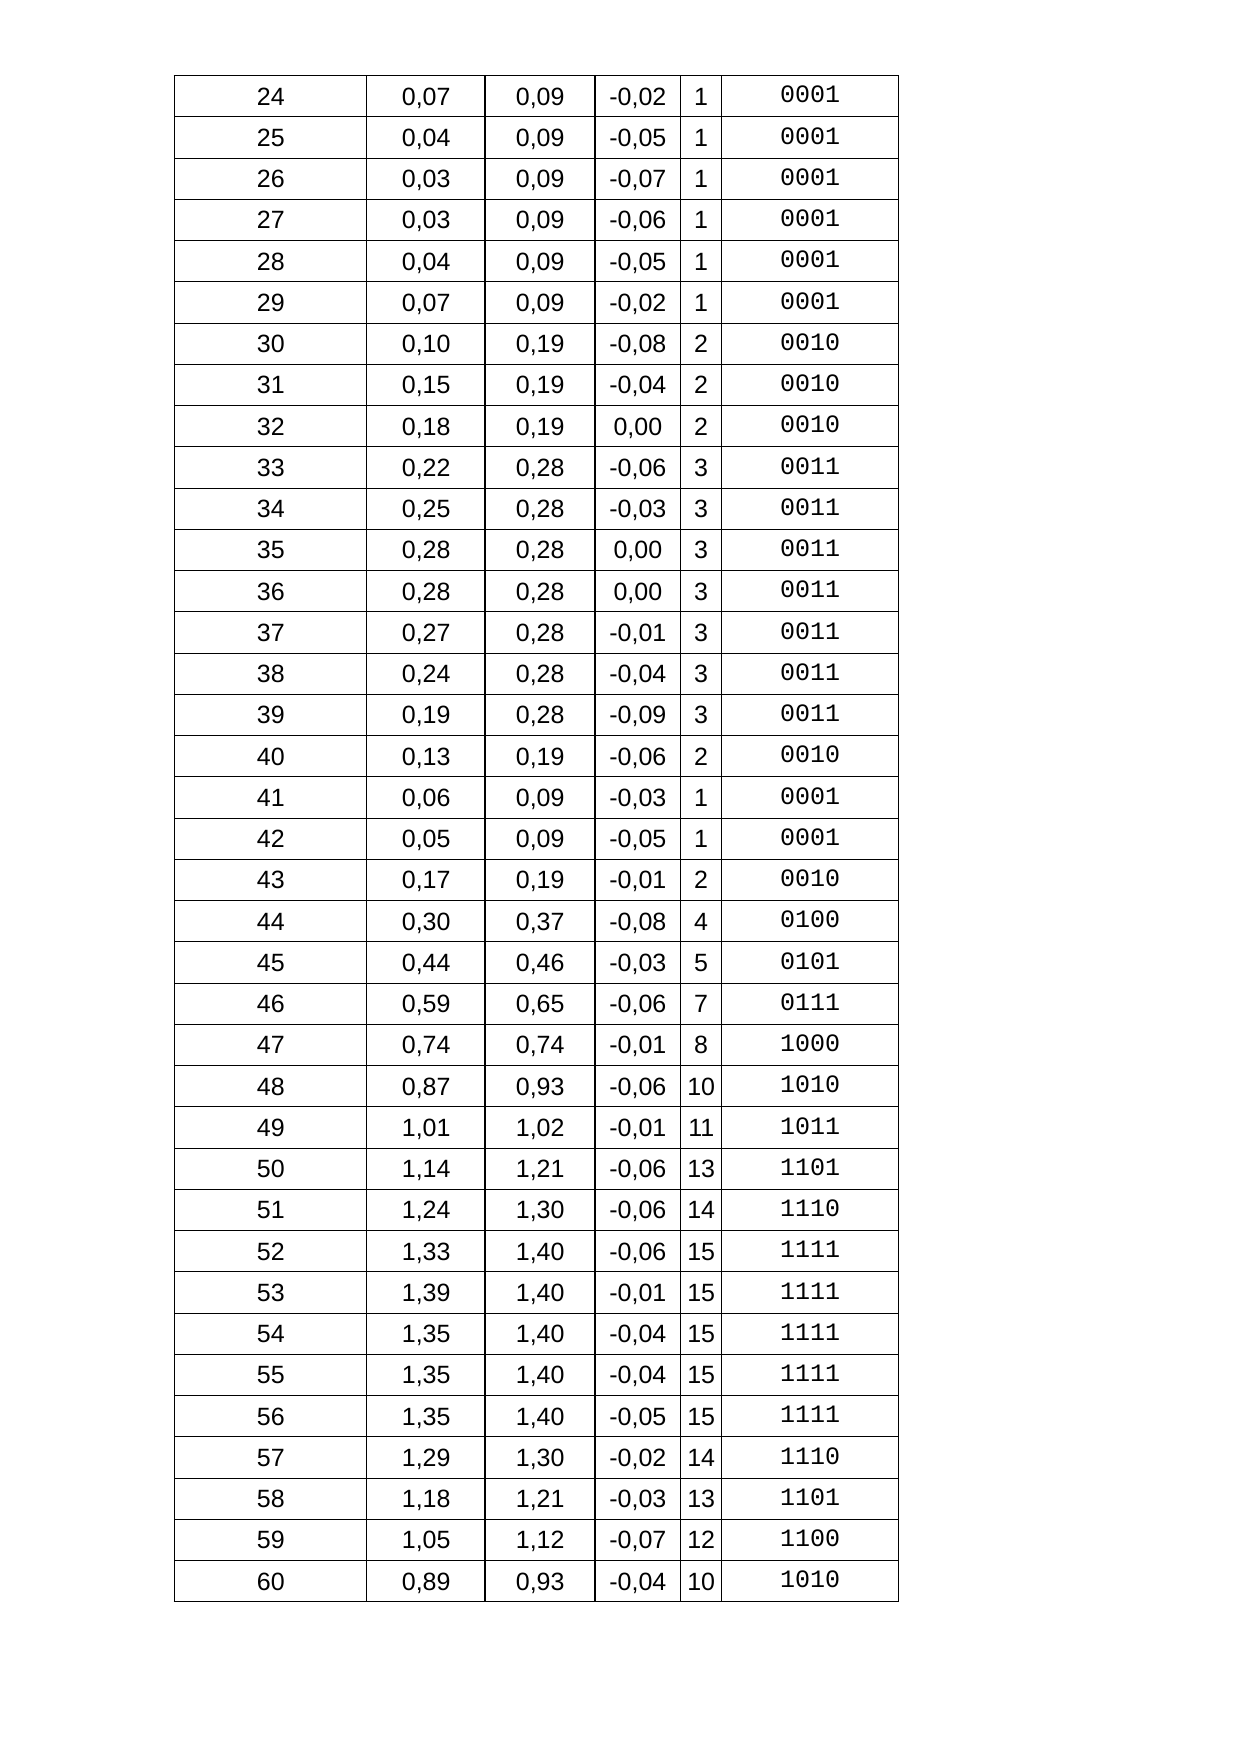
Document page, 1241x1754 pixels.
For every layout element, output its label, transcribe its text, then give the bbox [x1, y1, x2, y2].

table_cell 4 [681, 901, 721, 941]
table_cell 1,24 [367, 1190, 484, 1230]
table_cell -0,05 [596, 117, 680, 157]
table_cell 1010 [722, 1561, 898, 1601]
table_cell -0,03 [596, 489, 680, 529]
table_cell 34 [175, 489, 366, 529]
table_cell -0,02 [596, 76, 680, 116]
table_cell 3 [681, 447, 721, 487]
table_cell -0,09 [596, 695, 680, 735]
table_cell 0,28 [486, 489, 594, 529]
table_cell 0,19 [486, 324, 594, 364]
table_cell 0,19 [486, 406, 594, 446]
table_cell -0,06 [596, 1149, 680, 1189]
table_cell 35 [175, 530, 366, 570]
table_cell -0,05 [596, 819, 680, 859]
table_cell 1,29 [367, 1437, 484, 1477]
table_cell 10 [681, 1066, 721, 1106]
table_cell 0,09 [486, 282, 594, 322]
table_cell 44 [175, 901, 366, 941]
table_cell -0,02 [596, 282, 680, 322]
table_cell 0001 [722, 819, 898, 859]
table_cell 1,35 [367, 1355, 484, 1395]
table_cell 0001 [722, 200, 898, 240]
table_cell 13 [681, 1479, 721, 1519]
table_cell 2 [681, 860, 721, 900]
table_cell 47 [175, 1025, 366, 1065]
table_cell 38 [175, 654, 366, 694]
table_cell -0,04 [596, 1561, 680, 1601]
table_cell 0,25 [367, 489, 484, 529]
table_cell 24 [175, 76, 366, 116]
table_cell 0010 [722, 860, 898, 900]
table_cell 15 [681, 1314, 721, 1354]
table_cell -0,01 [596, 612, 680, 652]
table_cell 0,28 [486, 695, 594, 735]
table_cell 0,74 [486, 1025, 594, 1065]
table_cell 0,05 [367, 819, 484, 859]
table_cell 2 [681, 365, 721, 405]
table_cell 0,00 [596, 530, 680, 570]
table_cell 27 [175, 200, 366, 240]
table_cell 0,28 [486, 571, 594, 611]
table_cell 0,03 [367, 200, 484, 240]
table_cell 1100 [722, 1520, 898, 1560]
table_cell 0,15 [367, 365, 484, 405]
table_cell 0,07 [367, 282, 484, 322]
table_cell 1,39 [367, 1272, 484, 1312]
table_cell 0,17 [367, 860, 484, 900]
table_cell 1 [681, 819, 721, 859]
table_cell 42 [175, 819, 366, 859]
table_cell 28 [175, 241, 366, 281]
table_cell 0,04 [367, 241, 484, 281]
table_cell 1,35 [367, 1396, 484, 1436]
table_cell 0,74 [367, 1025, 484, 1065]
table_cell 0,18 [367, 406, 484, 446]
table_cell 15 [681, 1396, 721, 1436]
table_cell 3 [681, 654, 721, 694]
table_cell 0001 [722, 282, 898, 322]
table_cell 53 [175, 1272, 366, 1312]
table_cell 56 [175, 1396, 366, 1436]
table_cell 1010 [722, 1066, 898, 1106]
table_cell 0010 [722, 365, 898, 405]
table_cell -0,06 [596, 984, 680, 1024]
table_cell 50 [175, 1149, 366, 1189]
table_cell 0,19 [486, 736, 594, 776]
table_cell 55 [175, 1355, 366, 1395]
table_cell -0,05 [596, 1396, 680, 1436]
table_cell 0,09 [486, 200, 594, 240]
table_cell -0,08 [596, 901, 680, 941]
table_cell 0,09 [486, 777, 594, 817]
table_cell 1,12 [486, 1520, 594, 1560]
table_cell 0,04 [367, 117, 484, 157]
table_cell 1111 [722, 1396, 898, 1436]
table_cell 0,28 [486, 654, 594, 694]
table_cell 1101 [722, 1479, 898, 1519]
table_cell 0,07 [367, 76, 484, 116]
table_cell 45 [175, 942, 366, 982]
table_cell 26 [175, 159, 366, 199]
table_cell 43 [175, 860, 366, 900]
table_cell 14 [681, 1437, 721, 1477]
table_cell 0,09 [486, 159, 594, 199]
table_cell 0010 [722, 736, 898, 776]
table_cell 0,19 [486, 365, 594, 405]
table_cell 0011 [722, 695, 898, 735]
table_cell -0,05 [596, 241, 680, 281]
table_cell 0011 [722, 612, 898, 652]
table_cell 0010 [722, 406, 898, 446]
table_cell 0,00 [596, 406, 680, 446]
table_cell 1,01 [367, 1107, 484, 1147]
table_cell 0100 [722, 901, 898, 941]
table_cell 1,30 [486, 1190, 594, 1230]
table_cell 1011 [722, 1107, 898, 1147]
table_cell 2 [681, 736, 721, 776]
table_cell 0,13 [367, 736, 484, 776]
table_cell 0111 [722, 984, 898, 1024]
table_cell 0,09 [486, 241, 594, 281]
table_cell 0,37 [486, 901, 594, 941]
table_cell 0001 [722, 777, 898, 817]
table_cell 0,00 [596, 571, 680, 611]
table_cell 1,02 [486, 1107, 594, 1147]
table_cell 36 [175, 571, 366, 611]
table_cell 0,93 [486, 1066, 594, 1106]
table_cell 0,28 [367, 530, 484, 570]
table_cell 1 [681, 159, 721, 199]
table_cell 1110 [722, 1437, 898, 1477]
table_cell 0001 [722, 241, 898, 281]
table_cell 7 [681, 984, 721, 1024]
table_cell 3 [681, 612, 721, 652]
table_cell 15 [681, 1231, 721, 1271]
table_cell 0,27 [367, 612, 484, 652]
table_cell -0,04 [596, 654, 680, 694]
table_cell -0,01 [596, 1025, 680, 1065]
table_cell 46 [175, 984, 366, 1024]
table_cell -0,08 [596, 324, 680, 364]
table_cell 15 [681, 1272, 721, 1312]
table_cell -0,01 [596, 1272, 680, 1312]
table_cell 3 [681, 571, 721, 611]
table_cell -0,06 [596, 1066, 680, 1106]
table_cell 59 [175, 1520, 366, 1560]
table_cell 3 [681, 489, 721, 529]
table_cell 1111 [722, 1231, 898, 1271]
table_cell 1,40 [486, 1396, 594, 1436]
table_cell 1,05 [367, 1520, 484, 1560]
table_cell -0,01 [596, 1107, 680, 1147]
table_cell 0,30 [367, 901, 484, 941]
table_cell 0,10 [367, 324, 484, 364]
table_cell 0001 [722, 159, 898, 199]
table_cell 25 [175, 117, 366, 157]
table_cell 0,09 [486, 819, 594, 859]
table_cell 0,59 [367, 984, 484, 1024]
table_cell 39 [175, 695, 366, 735]
table_cell 2 [681, 406, 721, 446]
table_cell 0,46 [486, 942, 594, 982]
table_cell 1110 [722, 1190, 898, 1230]
table_cell 49 [175, 1107, 366, 1147]
table_cell 29 [175, 282, 366, 322]
table_cell 1,40 [486, 1231, 594, 1271]
table_cell 40 [175, 736, 366, 776]
table_cell -0,03 [596, 777, 680, 817]
table_cell 0011 [722, 571, 898, 611]
table_cell 30 [175, 324, 366, 364]
table_cell 0,09 [486, 117, 594, 157]
table_cell 1111 [722, 1314, 898, 1354]
table_cell 0,65 [486, 984, 594, 1024]
table_cell 12 [681, 1520, 721, 1560]
table_cell -0,02 [596, 1437, 680, 1477]
table_cell 1 [681, 282, 721, 322]
table_cell 13 [681, 1149, 721, 1189]
table_cell 1 [681, 241, 721, 281]
table_cell 10 [681, 1561, 721, 1601]
table_cell 0,28 [367, 571, 484, 611]
table_cell 0001 [722, 117, 898, 157]
table_cell 57 [175, 1437, 366, 1477]
table_cell -0,06 [596, 447, 680, 487]
table_cell 0,93 [486, 1561, 594, 1601]
table_cell 0101 [722, 942, 898, 982]
table_cell -0,06 [596, 200, 680, 240]
table_cell -0,04 [596, 365, 680, 405]
table_cell 1,18 [367, 1479, 484, 1519]
table_cell 1,30 [486, 1437, 594, 1477]
table_cell 0,06 [367, 777, 484, 817]
table_cell 0011 [722, 447, 898, 487]
table_cell 0,87 [367, 1066, 484, 1106]
table_cell 60 [175, 1561, 366, 1601]
table_cell 1,40 [486, 1355, 594, 1395]
table_cell 5 [681, 942, 721, 982]
table_cell 41 [175, 777, 366, 817]
table_cell -0,03 [596, 1479, 680, 1519]
table_cell 1 [681, 777, 721, 817]
table_cell 0,28 [486, 612, 594, 652]
table_cell 0,44 [367, 942, 484, 982]
table_cell 3 [681, 695, 721, 735]
table_cell -0,06 [596, 736, 680, 776]
table_cell 1,40 [486, 1272, 594, 1312]
table_cell 0,19 [486, 860, 594, 900]
table_cell -0,06 [596, 1231, 680, 1271]
table_cell 0001 [722, 76, 898, 116]
table_cell 52 [175, 1231, 366, 1271]
table_cell -0,06 [596, 1190, 680, 1230]
table_cell 15 [681, 1355, 721, 1395]
table_cell 1,21 [486, 1149, 594, 1189]
table_cell -0,07 [596, 159, 680, 199]
table_cell 58 [175, 1479, 366, 1519]
table_cell 32 [175, 406, 366, 446]
table_cell 1111 [722, 1355, 898, 1395]
table_cell -0,04 [596, 1355, 680, 1395]
table_cell 2 [681, 324, 721, 364]
table_cell 54 [175, 1314, 366, 1354]
table_cell 48 [175, 1066, 366, 1106]
table_cell -0,01 [596, 860, 680, 900]
table_cell 51 [175, 1190, 366, 1230]
table_cell 8 [681, 1025, 721, 1065]
table_cell -0,03 [596, 942, 680, 982]
table_cell 1,14 [367, 1149, 484, 1189]
table_cell 0,89 [367, 1561, 484, 1601]
table_cell -0,07 [596, 1520, 680, 1560]
table_cell 1,21 [486, 1479, 594, 1519]
table_cell 0,28 [486, 447, 594, 487]
table_cell 0,22 [367, 447, 484, 487]
table_cell 1 [681, 76, 721, 116]
table_cell 1,33 [367, 1231, 484, 1271]
table_cell 14 [681, 1190, 721, 1230]
table_cell 0,03 [367, 159, 484, 199]
table_cell 1111 [722, 1272, 898, 1312]
table_cell 0010 [722, 324, 898, 364]
table_cell 0,24 [367, 654, 484, 694]
table_cell 0,19 [367, 695, 484, 735]
table_cell 33 [175, 447, 366, 487]
table_cell 0,09 [486, 76, 594, 116]
table_cell 1000 [722, 1025, 898, 1065]
table_cell 11 [681, 1107, 721, 1147]
table_cell 1,35 [367, 1314, 484, 1354]
table_cell 1,40 [486, 1314, 594, 1354]
table_cell 0011 [722, 489, 898, 529]
table_cell -0,04 [596, 1314, 680, 1354]
table_cell 0011 [722, 654, 898, 694]
table_cell 0,28 [486, 530, 594, 570]
table_cell 3 [681, 530, 721, 570]
table_cell 31 [175, 365, 366, 405]
table_cell 0011 [722, 530, 898, 570]
table_cell 1101 [722, 1149, 898, 1189]
table_cell 1 [681, 117, 721, 157]
table_cell 37 [175, 612, 366, 652]
table_cell 1 [681, 200, 721, 240]
